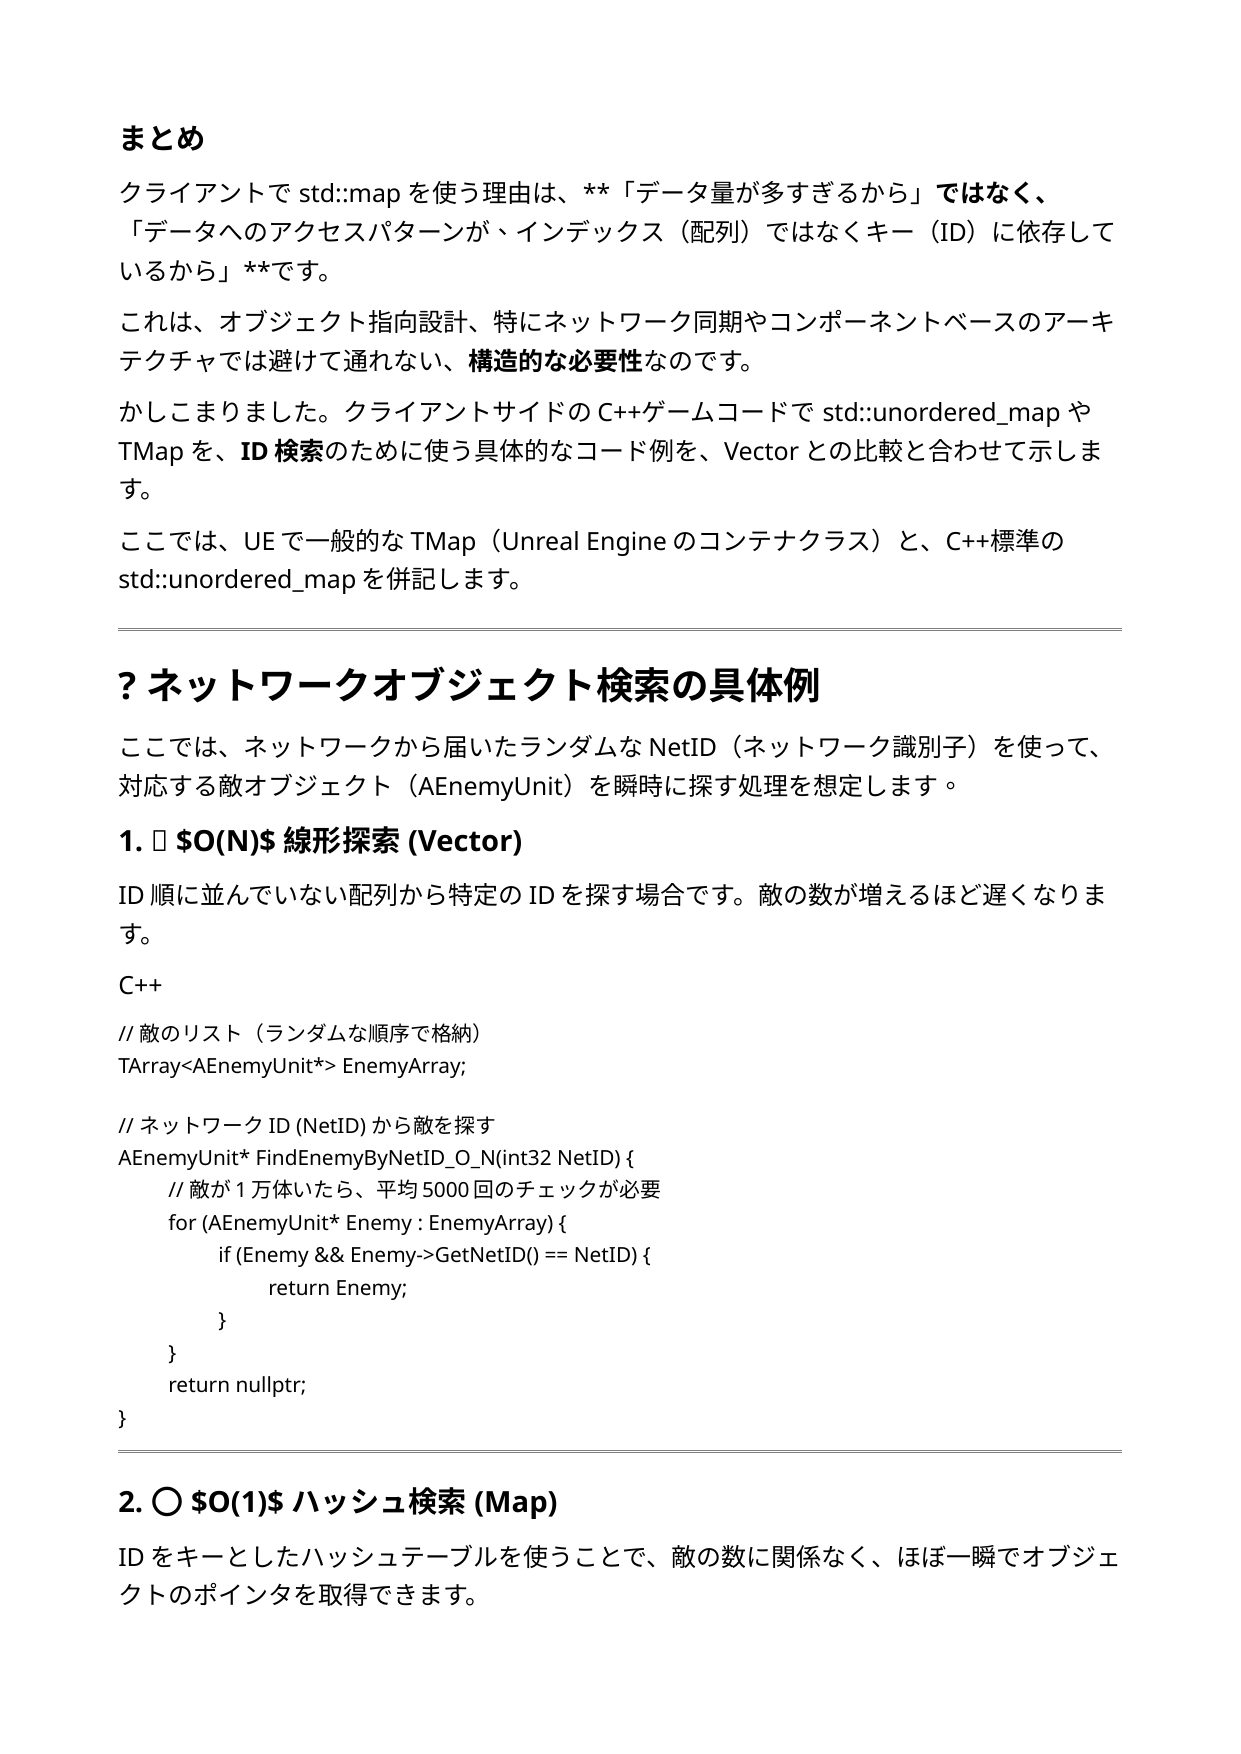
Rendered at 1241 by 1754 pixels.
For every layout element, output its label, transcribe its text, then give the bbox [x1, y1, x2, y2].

text // 敵のリスト（ランダムな順序で格納） [118, 1019, 1122, 1047]
text AEnemyUnit* FindEnemyByNetID_O_N(int32 NetID) { [118, 1143, 1122, 1172]
subtitle まとめ [118, 118, 1122, 158]
subtitle 1. ❌ $O(N)$ 線形探索 (Vector) [118, 820, 1122, 860]
text } [118, 1338, 1122, 1367]
text if (Enemy && Enemy->GetNetID() == NetID) { [118, 1241, 1122, 1269]
text クライアントで std::map を使う理由は、**「データ量が多すぎるから」ではなく、「データへのアクセスパターンが、インデックス（配列）ではなくキー（ID）に依存しているから」**です。 [118, 176, 1122, 287]
text for (AEnemyUnit* Enemy : EnemyArray) { [118, 1208, 1122, 1237]
text IDをキーとしたハッシュテーブルを使うことで、敵の数に関係なく、ほぼ一瞬でオブジェクトのポインタを取得できます。 [118, 1539, 1122, 1612]
text C++ [118, 968, 1122, 1002]
subtitle 2. ⭕ $O(1)$ ハッシュ検索 (Map) [118, 1482, 1122, 1521]
text return Enemy; [118, 1273, 1122, 1302]
subtitle ? ネットワークオブジェクト検索の具体例 [118, 659, 1122, 711]
text } [118, 1306, 1122, 1334]
text ここでは、ネットワークから届いたランダムなNetID（ネットワーク識別子）を使って、対応する敵オブジェクト（AEnemyUnit）を瞬時に探す処理を想定します。 [118, 730, 1122, 803]
text これは、オブジェクト指向設計、特にネットワーク同期やコンポーネントベースのアーキテクチャでは避けて通れない、構造的な必要性なのです。 [118, 304, 1122, 377]
text // 敵が1万体いたら、平均5000回のチェックが必要 [118, 1176, 1122, 1204]
text return nullptr; [118, 1371, 1122, 1399]
text TArray<AEnemyUnit*> EnemyArray; [118, 1051, 1122, 1080]
text ここでは、UEで一般的なTMap（Unreal Engineのコンテナクラス）と、C++標準のstd::unordered_mapを併記します。 [118, 523, 1122, 596]
text かしこまりました。クライアントサイドのC++ゲームコードで std::unordered_map や TMap を、ID検索のために使う具体的なコード例を、Vectorとの比較と合わせて示します。 [118, 394, 1122, 506]
text } [118, 1403, 1122, 1431]
text // ネットワークID (NetID) から敵を探す [118, 1111, 1122, 1139]
text ID順に並んでいない配列から特定のIDを探す場合です。敵の数が増えるほど遅くなります。 [118, 878, 1122, 951]
